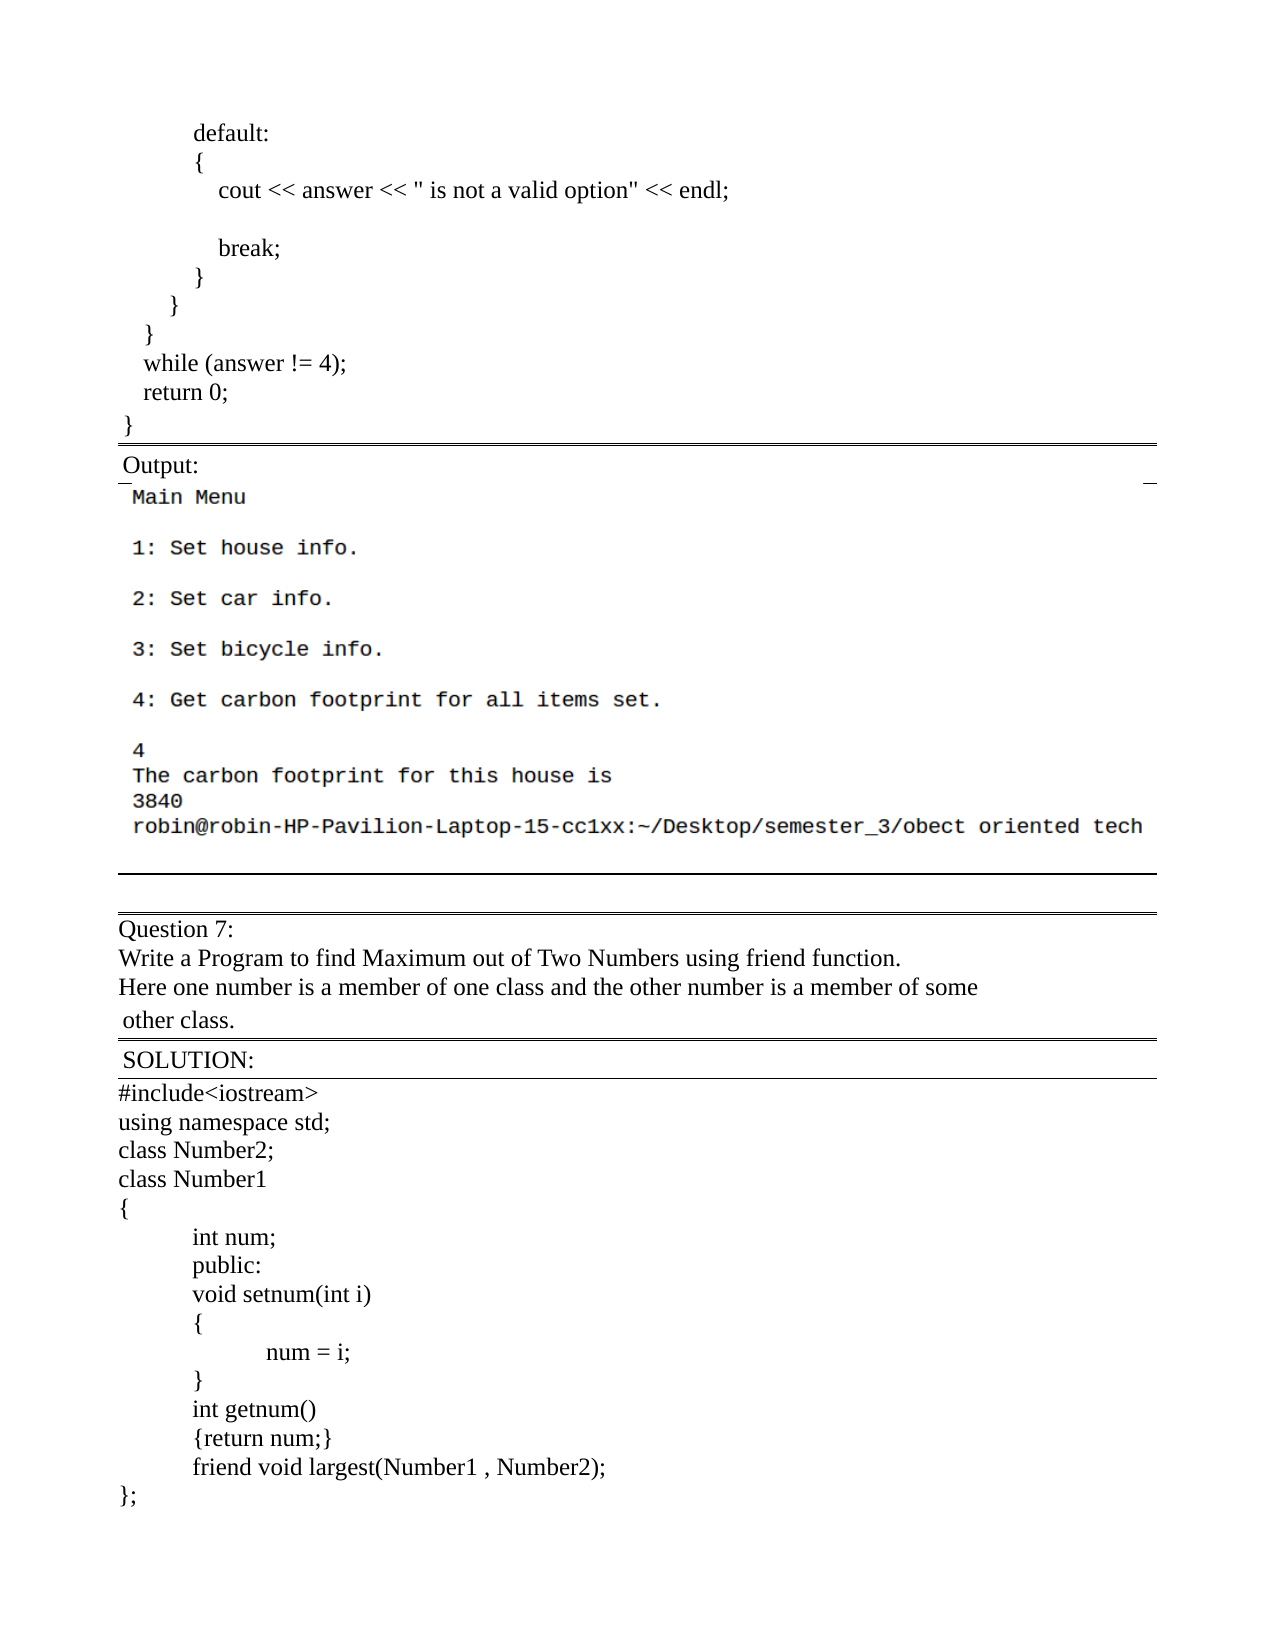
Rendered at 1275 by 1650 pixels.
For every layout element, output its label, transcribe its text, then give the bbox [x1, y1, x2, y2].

text { [118, 1193, 1157, 1222]
text while (answer != 4); [118, 348, 1157, 377]
text public: [118, 1251, 1157, 1279]
text } [118, 406, 1157, 443]
text using namespace std; [118, 1107, 1157, 1136]
text Here one number is a member of one class and the other number is a member of some [118, 972, 1157, 1001]
text }; [118, 1481, 1157, 1509]
text class Number2; [118, 1136, 1157, 1164]
text friend void largest(Number1 , Number2); [118, 1452, 1157, 1481]
text cout << answer << " is not a valid option" << endl; [118, 176, 1157, 204]
text { [118, 1308, 1157, 1337]
text break; [118, 233, 1157, 262]
text } [118, 319, 1157, 348]
text SOLUTION: [118, 1041, 1157, 1078]
text class Number1 [118, 1164, 1157, 1193]
text } [118, 1366, 1157, 1394]
text } [118, 291, 1157, 319]
text void setnum(int i) [118, 1279, 1157, 1308]
text int num; [118, 1222, 1157, 1251]
text { [118, 147, 1157, 176]
text Output: [118, 446, 1157, 483]
text num = i; [118, 1337, 1157, 1366]
text return 0; [118, 377, 1157, 406]
text } [118, 262, 1157, 291]
text default: [118, 118, 1157, 147]
text Write a Program to find Maximum out of Two Numbers using friend function. [118, 943, 1157, 972]
text int getnum() [118, 1394, 1157, 1423]
text Question 7: [118, 915, 1157, 943]
text {return num;} [118, 1423, 1157, 1452]
picture [131, 482, 1144, 840]
text other class. [118, 1001, 1157, 1038]
text #include<iostream> [118, 1079, 1157, 1107]
